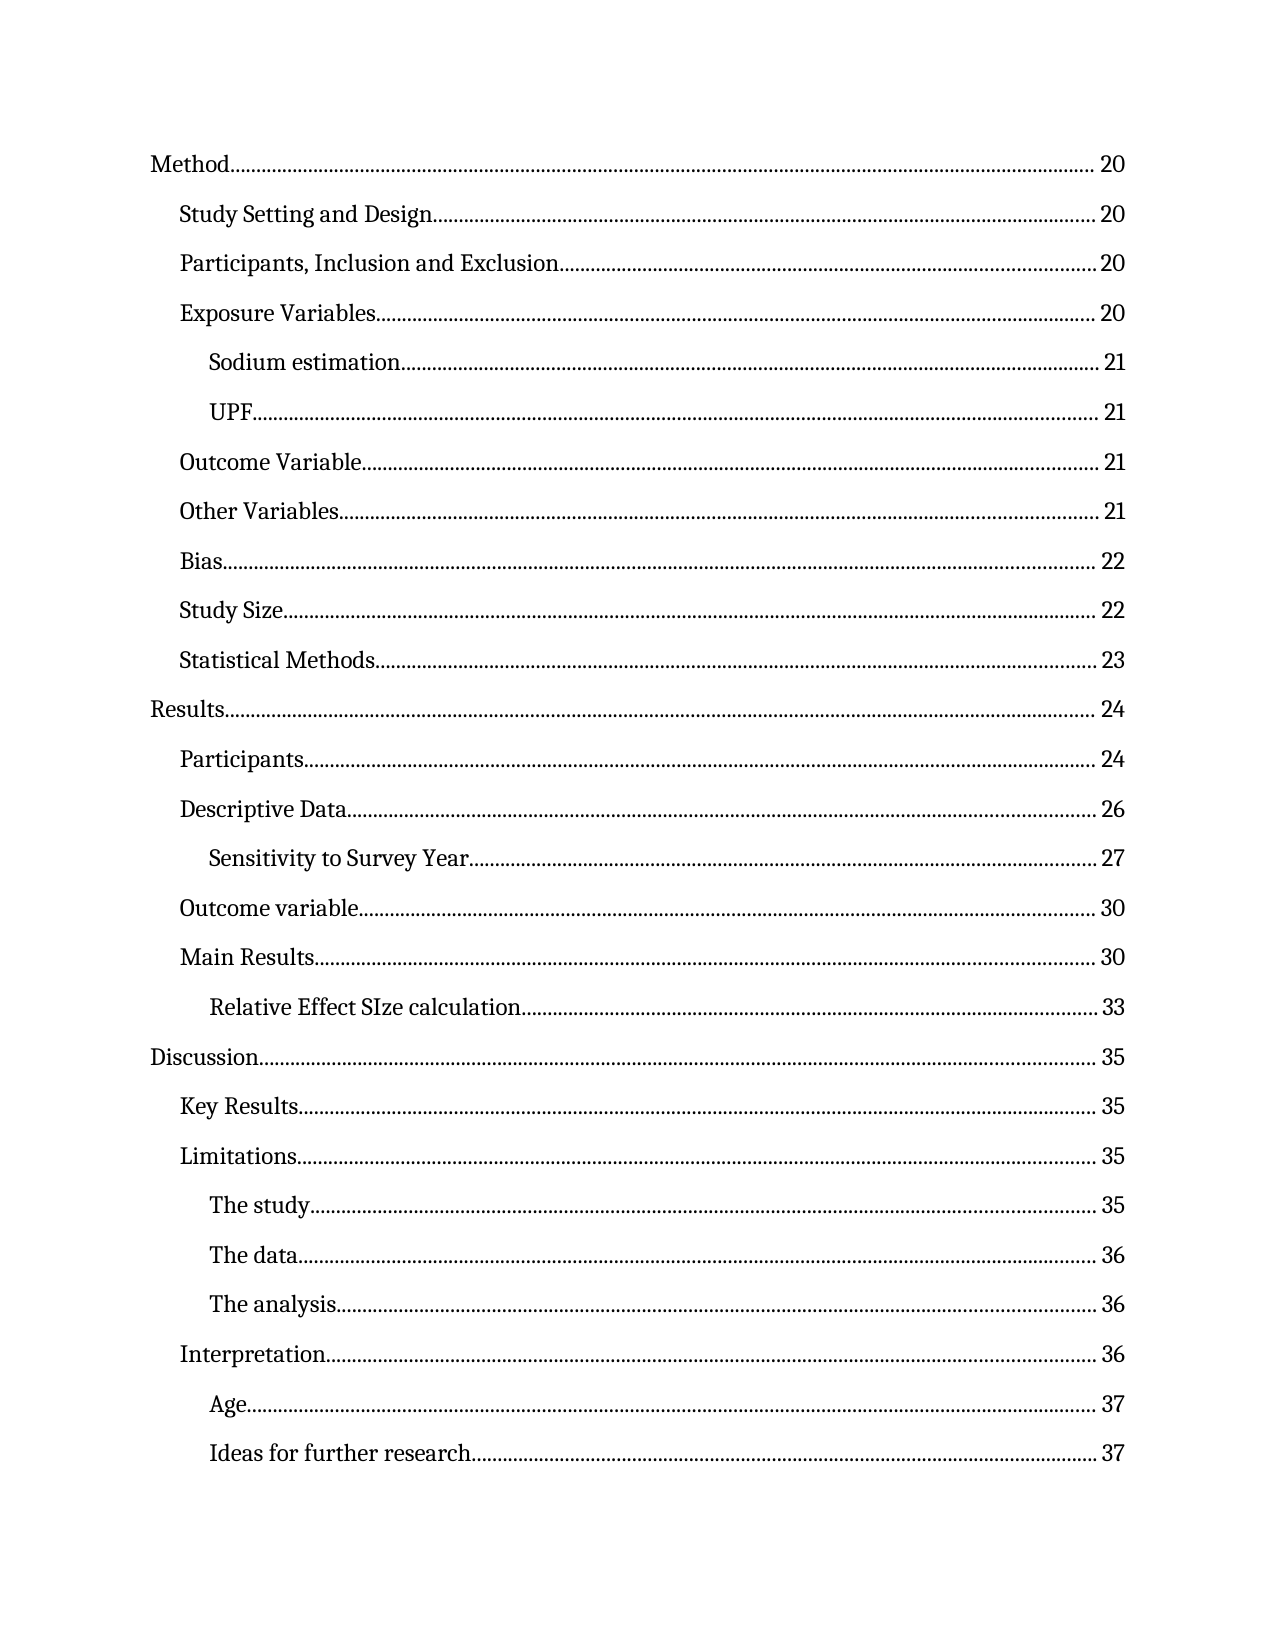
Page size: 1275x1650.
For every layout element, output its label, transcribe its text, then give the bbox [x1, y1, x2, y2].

text Age 37 [209, 1389, 1125, 1418]
text Exposure Variables 20 [179, 299, 1125, 327]
text Bias 22 [179, 547, 1125, 575]
text Statistical Methods 23 [179, 646, 1125, 674]
text Sensitivity to Survey Year 27 [209, 844, 1125, 873]
text Sodium estimation 21 [209, 348, 1125, 377]
text Outcome Variable 21 [179, 447, 1125, 476]
text UPF 21 [209, 398, 1125, 427]
text Study Setting and Design 20 [179, 199, 1125, 228]
text Limitations 35 [179, 1142, 1125, 1170]
text Discussion 35 [150, 1042, 1125, 1071]
text Ideas for further research 37 [209, 1439, 1125, 1468]
text Results 24 [150, 695, 1125, 724]
text Participants 24 [179, 745, 1125, 774]
text The data 36 [209, 1241, 1125, 1269]
text Outcome variable 30 [179, 894, 1125, 922]
text Main Results 30 [179, 943, 1125, 972]
text Descriptive Data 26 [179, 794, 1125, 823]
text Interpretation 36 [179, 1340, 1125, 1369]
text Participants, Inclusion and Exclusion 20 [179, 249, 1125, 278]
text Key Results 35 [179, 1092, 1125, 1121]
text Study Size 22 [179, 596, 1125, 625]
text The analysis 36 [209, 1290, 1125, 1319]
text Method 20 [150, 150, 1125, 179]
text Other Variables 21 [179, 497, 1125, 526]
text The study 35 [209, 1191, 1125, 1220]
text Relative Effect SIze calculation 33 [209, 993, 1125, 1022]
